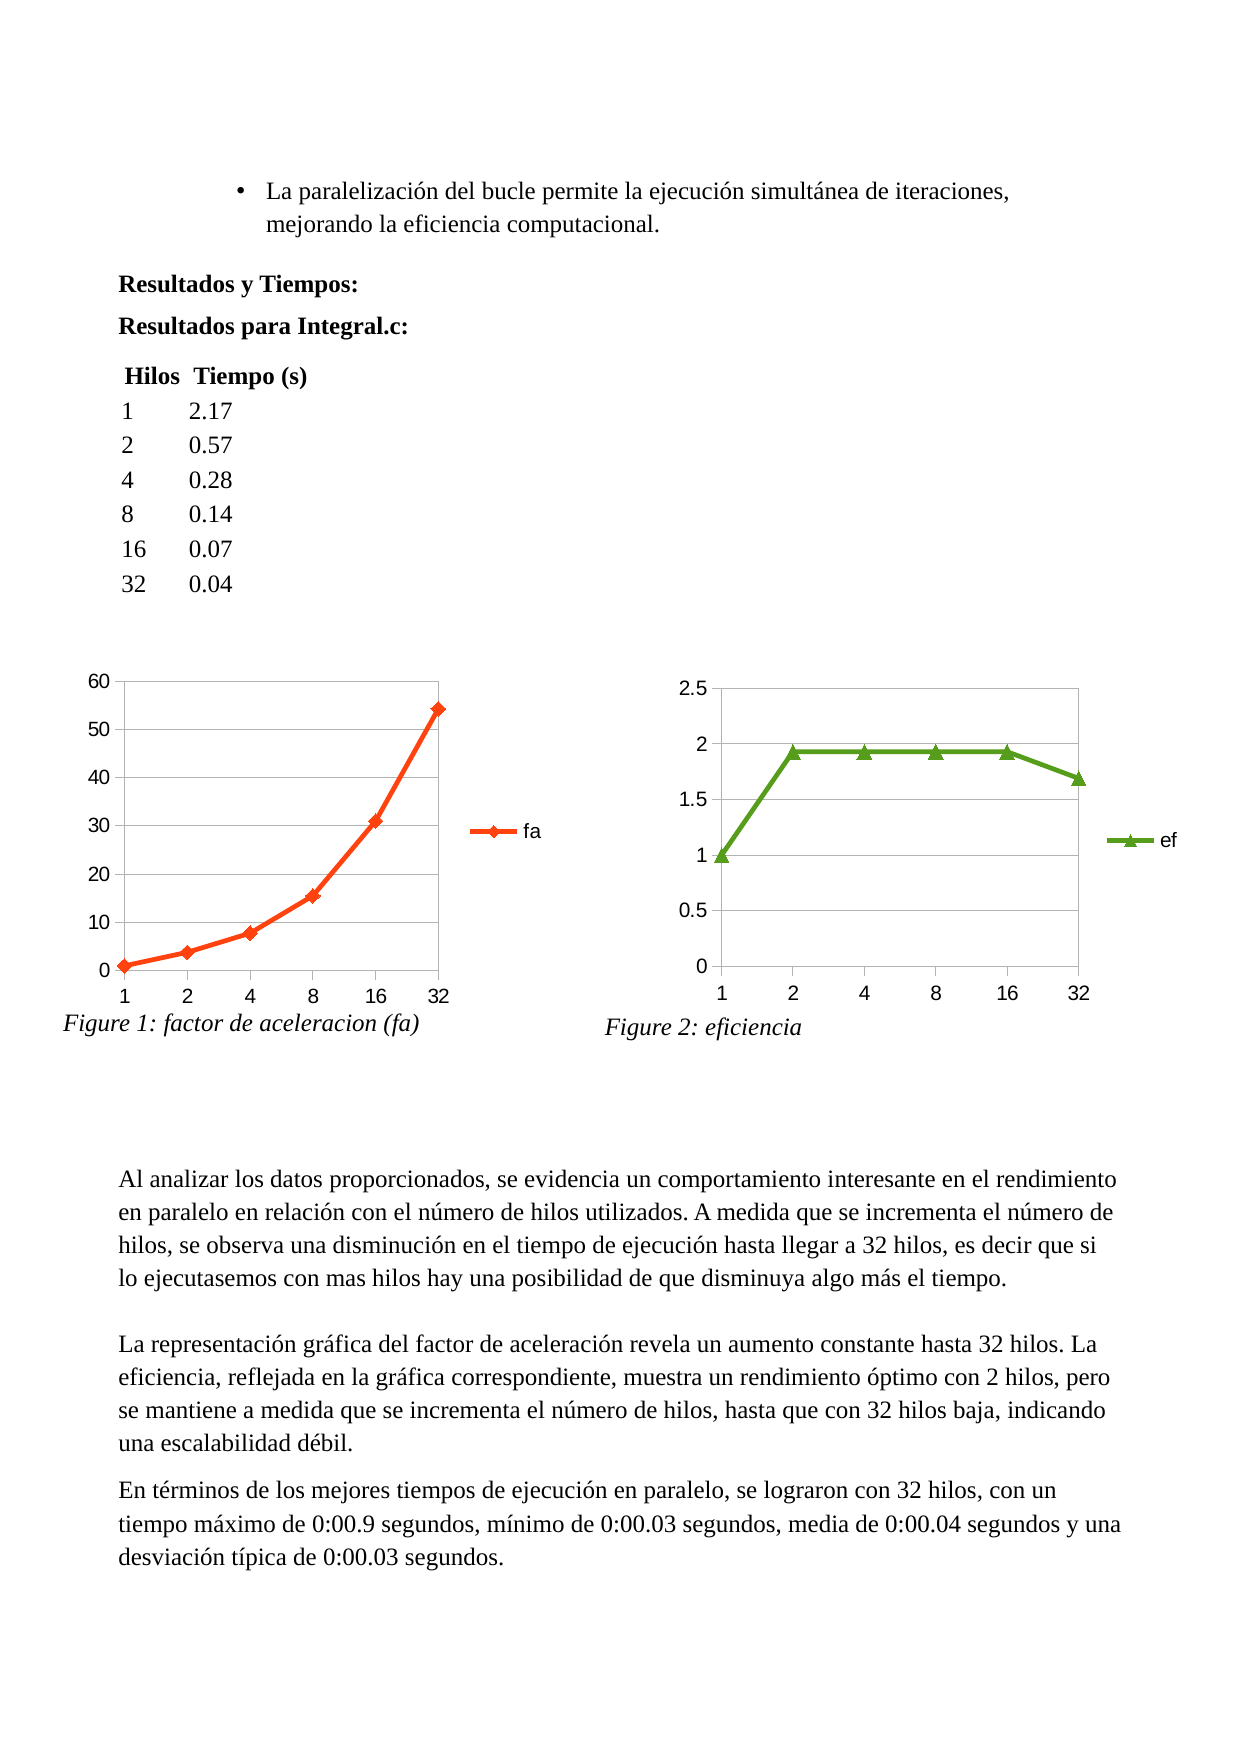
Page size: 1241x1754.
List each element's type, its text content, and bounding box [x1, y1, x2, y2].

table_cell 0.04 [186, 566, 314, 600]
table_cell 0.28 [186, 462, 314, 497]
table_cell 8 [118, 497, 186, 531]
table_cell 32 [118, 566, 186, 600]
text Resultados para Integral.c: [118, 311, 1122, 339]
table_header Tiempo (s) [186, 358, 314, 393]
text Al analizar los datos proporcionados, se evidencia un comportamiento interesante en el rendimiento en paralelo en relación con el número de hilos utilizados. A medida que se incrementa el número de hilos, se observa una disminución en el tiempo de ejecución hasta llegar a 32 hilos, es decir que si lo ejecutasemos con mas hilos hay una posibilidad de que disminuya algo más el tiempo. [118, 1164, 1122, 1292]
subtitle Resultados y Tiempos: [118, 269, 1122, 298]
text Figure 1: factor de aceleracion (fa) [63, 648, 1226, 1037]
table_cell 0.14 [186, 497, 314, 531]
table_cell 2.17 [186, 393, 314, 427]
text La representación gráfica del factor de aceleración revela un aumento constante hasta 32 hilos. La eficiencia, reflejada en la gráfica correspondiente, muestra un rendimiento óptimo con 2 hilos, pero se mantiene a medida que se incrementa el número de hilos, hasta que con 32 hilos baja, indicando una escalabilidad débil. [118, 1329, 1122, 1457]
text En términos de los mejores tiempos de ejecución en paralelo, se lograron con 32 hilos, con un tiempo máximo de 0:00.9 segundos, mínimo de 0:00.03 segundos, media de 0:00.04 segundos y una desviación típica de 0:00.03 segundos. [118, 1476, 1122, 1570]
table_cell 0.07 [186, 531, 314, 566]
table_cell 1 [118, 393, 186, 427]
table_cell 4 [118, 462, 186, 497]
text Figure 2: eficiencia [604, 660, 1226, 1040]
table_cell 16 [118, 531, 186, 566]
table_cell 2 [118, 428, 186, 462]
text [604, 1040, 1226, 1064]
table_header Hilos [118, 358, 186, 393]
table_cell 0.57 [186, 428, 314, 462]
list La paralelización del bucle permite la ejecución simultánea de iteraciones, mejorando la eficiencia computacional. [236, 176, 1122, 238]
